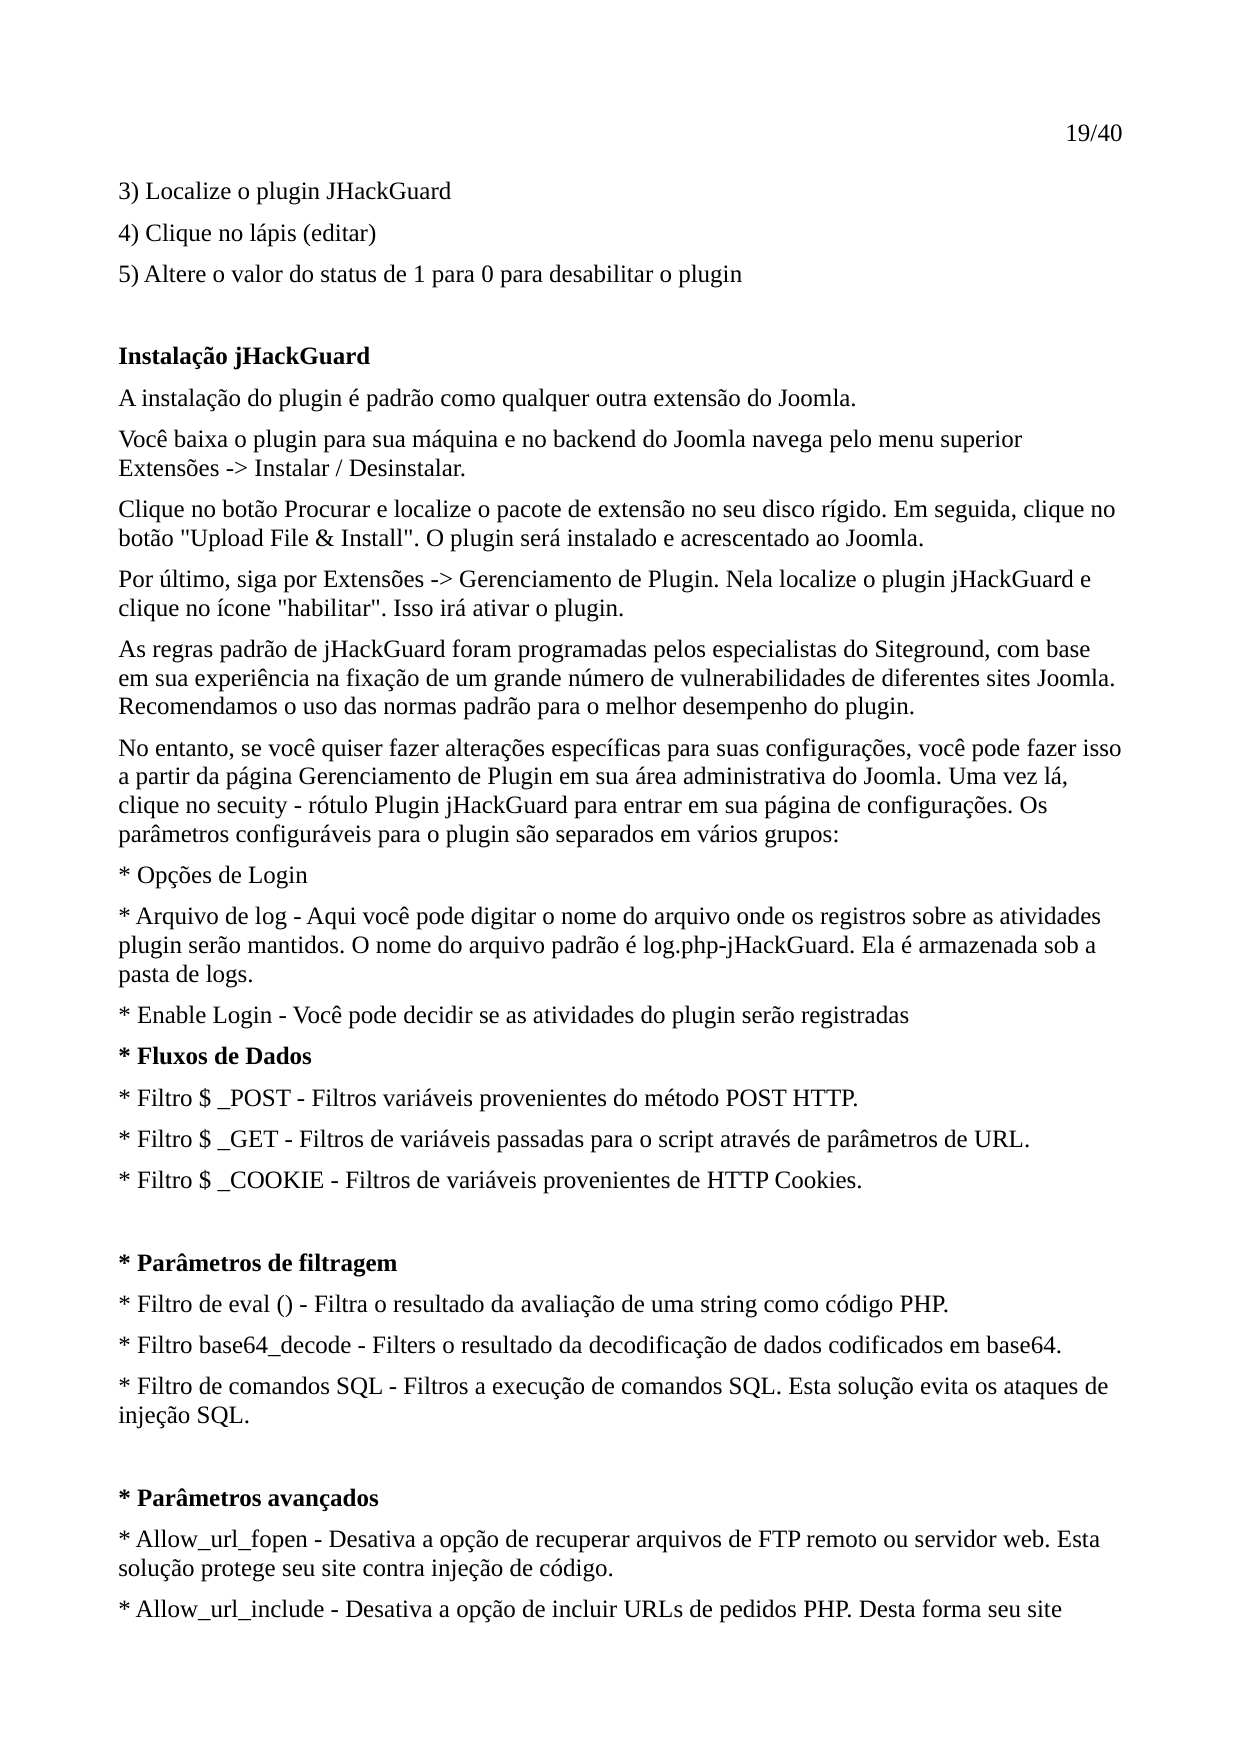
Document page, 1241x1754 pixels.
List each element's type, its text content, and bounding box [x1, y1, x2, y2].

text No entanto, se você quiser fazer alterações específicas para suas configurações, você pode fazer isso a partir da página Gerenciamento de Plugin em sua área administrativa do Joomla. Uma vez lá, clique no secuity - rótulo Plugin jHackGuard para entrar em sua página de configurações. Os parâmetros configuráveis para o plugin são separados em vários grupos: [118, 733, 1122, 848]
text Instalação jHackGuard [118, 341, 1122, 370]
text * Filtro base64_decode - Filters o resultado da decodificação de dados codificados em base64. [118, 1330, 1122, 1359]
text A instalação do plugin é padrão como qualquer outra extensão do Joomla. [118, 383, 1122, 411]
text * Filtro de eval () - Filtra o resultado da avaliação de uma string como código PHP. [118, 1289, 1122, 1318]
text * Fluxos de Dados [118, 1041, 1122, 1070]
text * Filtro $ _COOKIE - Filtros de variáveis provenientes de HTTP Cookies. [118, 1165, 1122, 1194]
text Clique no botão Procurar e localize o pacote de extensão no seu disco rígido. Em seguida, clique no botão "Upload File & Install". O plugin será instalado e acrescentado ao Joomla. [118, 494, 1122, 551]
text * Allow_url_include - Desativa a opção de incluir URLs de pedidos PHP. Desta forma seu site [118, 1594, 1122, 1623]
text * Filtro de comandos SQL - Filtros a execução de comandos SQL. Esta solução evita os ataques de injeção SQL. [118, 1371, 1122, 1429]
text As regras padrão de jHackGuard foram programadas pelos especialistas do Siteground, com base em sua experiência na fixação de um grande número de vulnerabilidades de diferentes sites Joomla. Recomendamos o uso das normas padrão para o melhor desempenho do plugin. [118, 634, 1122, 720]
text 4) Clique no lápis (editar) [118, 218, 1122, 246]
text * Arquivo de log - Aqui você pode digitar o nome do arquivo onde os registros sobre as atividades plugin serão mantidos. O nome do arquivo padrão é log.php-jHackGuard. Ela é armazenada sob a pasta de logs. [118, 901, 1122, 988]
text * Parâmetros avançados [118, 1483, 1122, 1511]
text * Enable Login - Você pode decidir se as atividades do plugin serão registradas [118, 1000, 1122, 1029]
text * Parâmetros de filtragem [118, 1248, 1122, 1276]
text Você baixa o plugin para sua máquina e no backend do Joomla navega pelo menu superior Extensões -> Instalar / Desinstalar. [118, 424, 1122, 481]
text * Filtro $ _GET - Filtros de variáveis passadas para o script através de parâmetros de URL. [118, 1124, 1122, 1153]
text * Filtro $ _POST - Filtros variáveis provenientes do método POST HTTP. [118, 1083, 1122, 1111]
text * Allow_url_fopen - Desativa a opção de recuperar arquivos de FTP remoto ou servidor web. Esta solução protege seu site contra injeção de código. [118, 1524, 1122, 1581]
text 5) Altere o valor do status de 1 para 0 para desabilitar o plugin [118, 259, 1122, 288]
text * Opções de Login [118, 860, 1122, 889]
text 3) Localize o plugin JHackGuard [118, 176, 1122, 205]
text Por último, siga por Extensões -> Gerenciamento de Plugin. Nela localize o plugin jHackGuard e clique no ícone "habilitar". Isso irá ativar o plugin. [118, 564, 1122, 621]
